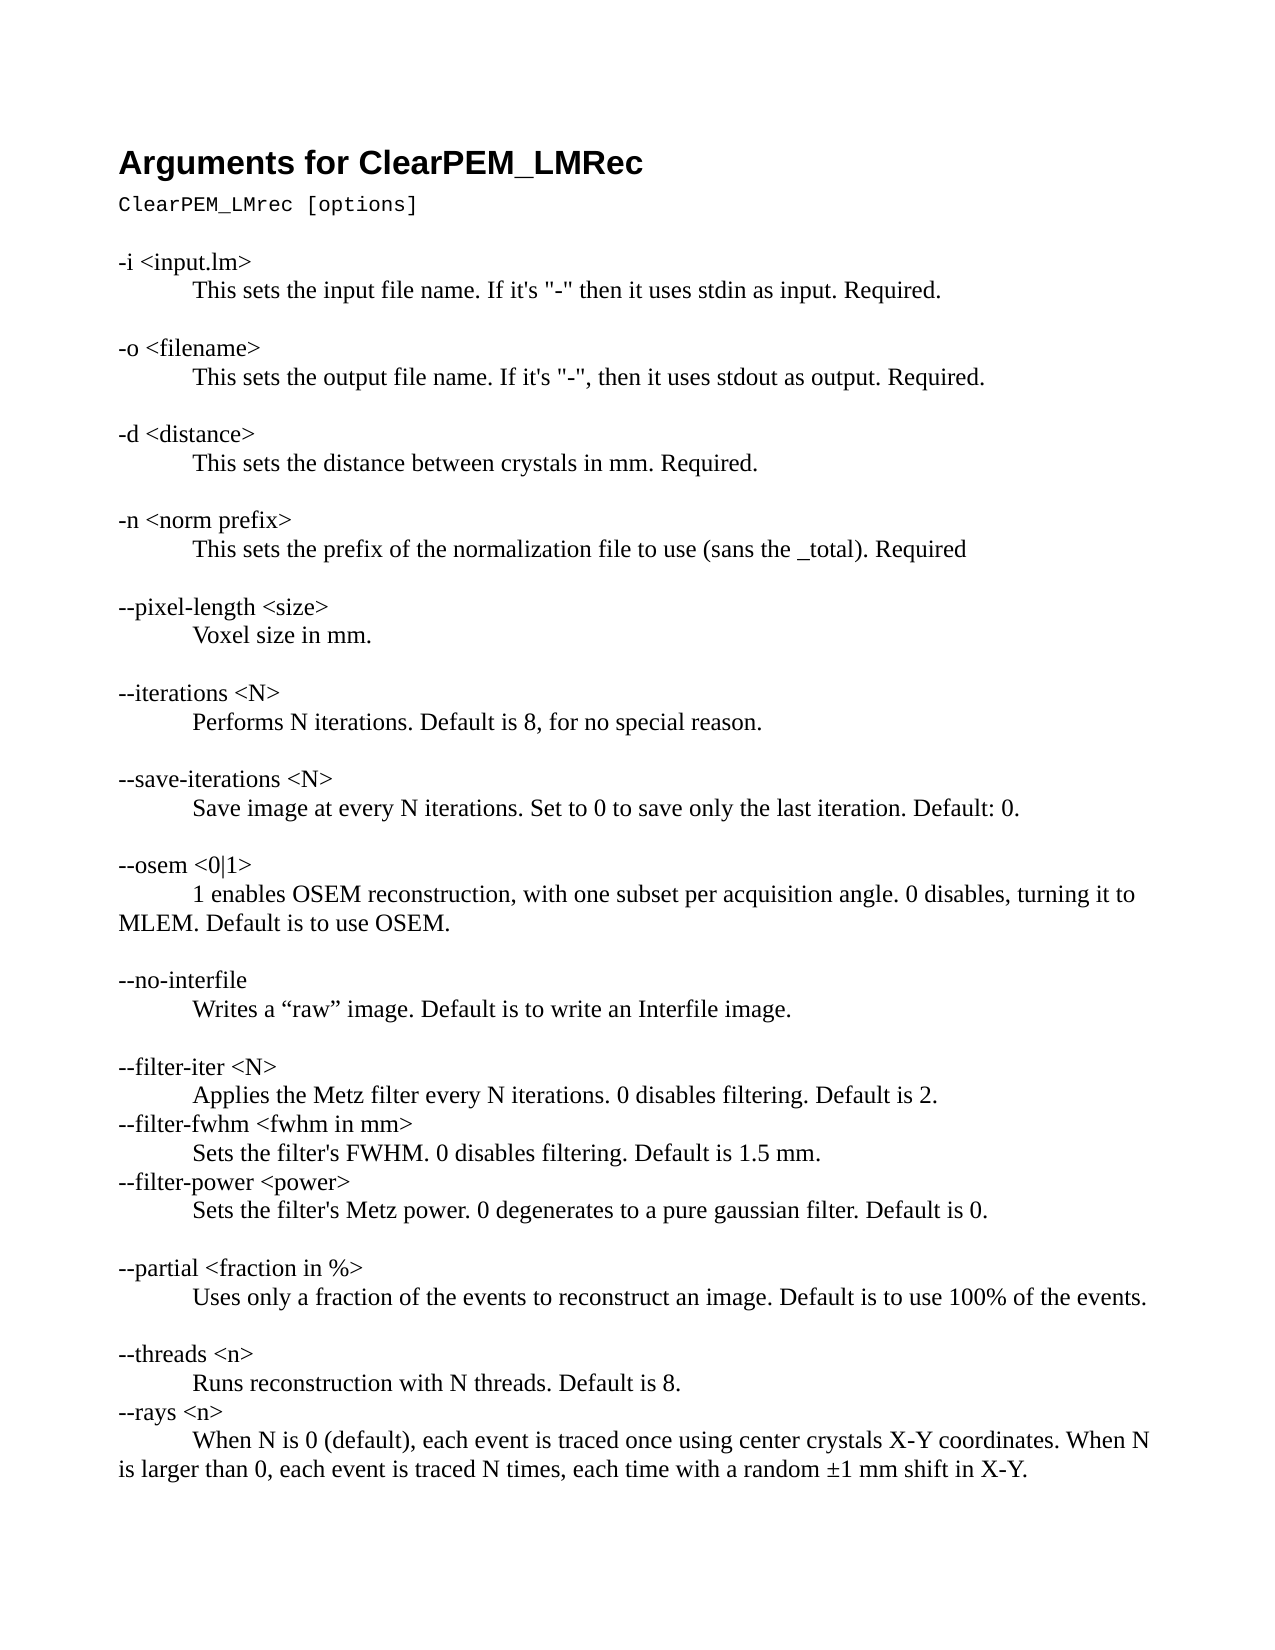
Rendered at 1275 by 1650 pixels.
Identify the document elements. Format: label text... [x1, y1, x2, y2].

text --threads <n> [118, 1339, 1157, 1368]
text 1 enables OSEM reconstruction, with one subset per acquisition angle. 0 disables, turning it to MLEM. Default is to use OSEM. [118, 879, 1157, 937]
text Writes a “raw” image. Default is to write an Interfile image. [118, 994, 1157, 1023]
text -n <norm prefix> [118, 505, 1157, 534]
text --save-iterations <N> [118, 764, 1157, 793]
text --iterations <N> [118, 678, 1157, 707]
text Voxel size in mm. [118, 620, 1157, 649]
text This sets the output file name. If it's "-", then it uses stdout as output. Required. [118, 362, 1157, 390]
text --filter-iter <N> [118, 1052, 1157, 1080]
text Performs N iterations. Default is 8, for no special reason. [118, 707, 1157, 735]
text --filter-power <power> [118, 1167, 1157, 1195]
subtitle Arguments for ClearPEM_LMRec [118, 143, 1157, 182]
text --rays <n> [118, 1397, 1157, 1425]
text Uses only a fraction of the events to reconstruct an image. Default is to use 100% of the events. [118, 1282, 1157, 1310]
text Save image at every N iterations. Set to 0 to save only the last iteration. Default: 0. [118, 793, 1157, 822]
text Sets the filter's Metz power. 0 degenerates to a pure gaussian filter. Default is 0. [118, 1195, 1157, 1224]
text This sets the prefix of the normalization file to use (sans the _total). Required [118, 534, 1157, 563]
text --osem <0|1> [118, 850, 1157, 879]
text Applies the Metz filter every N iterations. 0 disables filtering. Default is 2. [118, 1080, 1157, 1109]
text Runs reconstruction with N threads. Default is 8. [118, 1368, 1157, 1397]
text This sets the distance between crystals in mm. Required. [118, 448, 1157, 477]
text --pixel-length <size> [118, 592, 1157, 620]
text --no-interfile [118, 965, 1157, 994]
text --filter-fwhm <fwhm in mm> [118, 1109, 1157, 1138]
text -o <filename> [118, 333, 1157, 362]
text -i <input.lm> [118, 247, 1157, 275]
text When N is 0 (default), each event is traced once using center crystals X-Y coordinates. When N is larger than 0, each event is traced N times, each time with a random ±1 mm shift in X-Y. [118, 1425, 1157, 1483]
text Sets the filter's FWHM. 0 disables filtering. Default is 1.5 mm. [118, 1138, 1157, 1167]
text -d <distance> [118, 419, 1157, 448]
text --partial <fraction in %> [118, 1253, 1157, 1282]
text This sets the input file name. If it's "-" then it uses stdin as input. Required. [118, 275, 1157, 304]
text ClearPEM_LMrec [options] [118, 194, 1157, 218]
